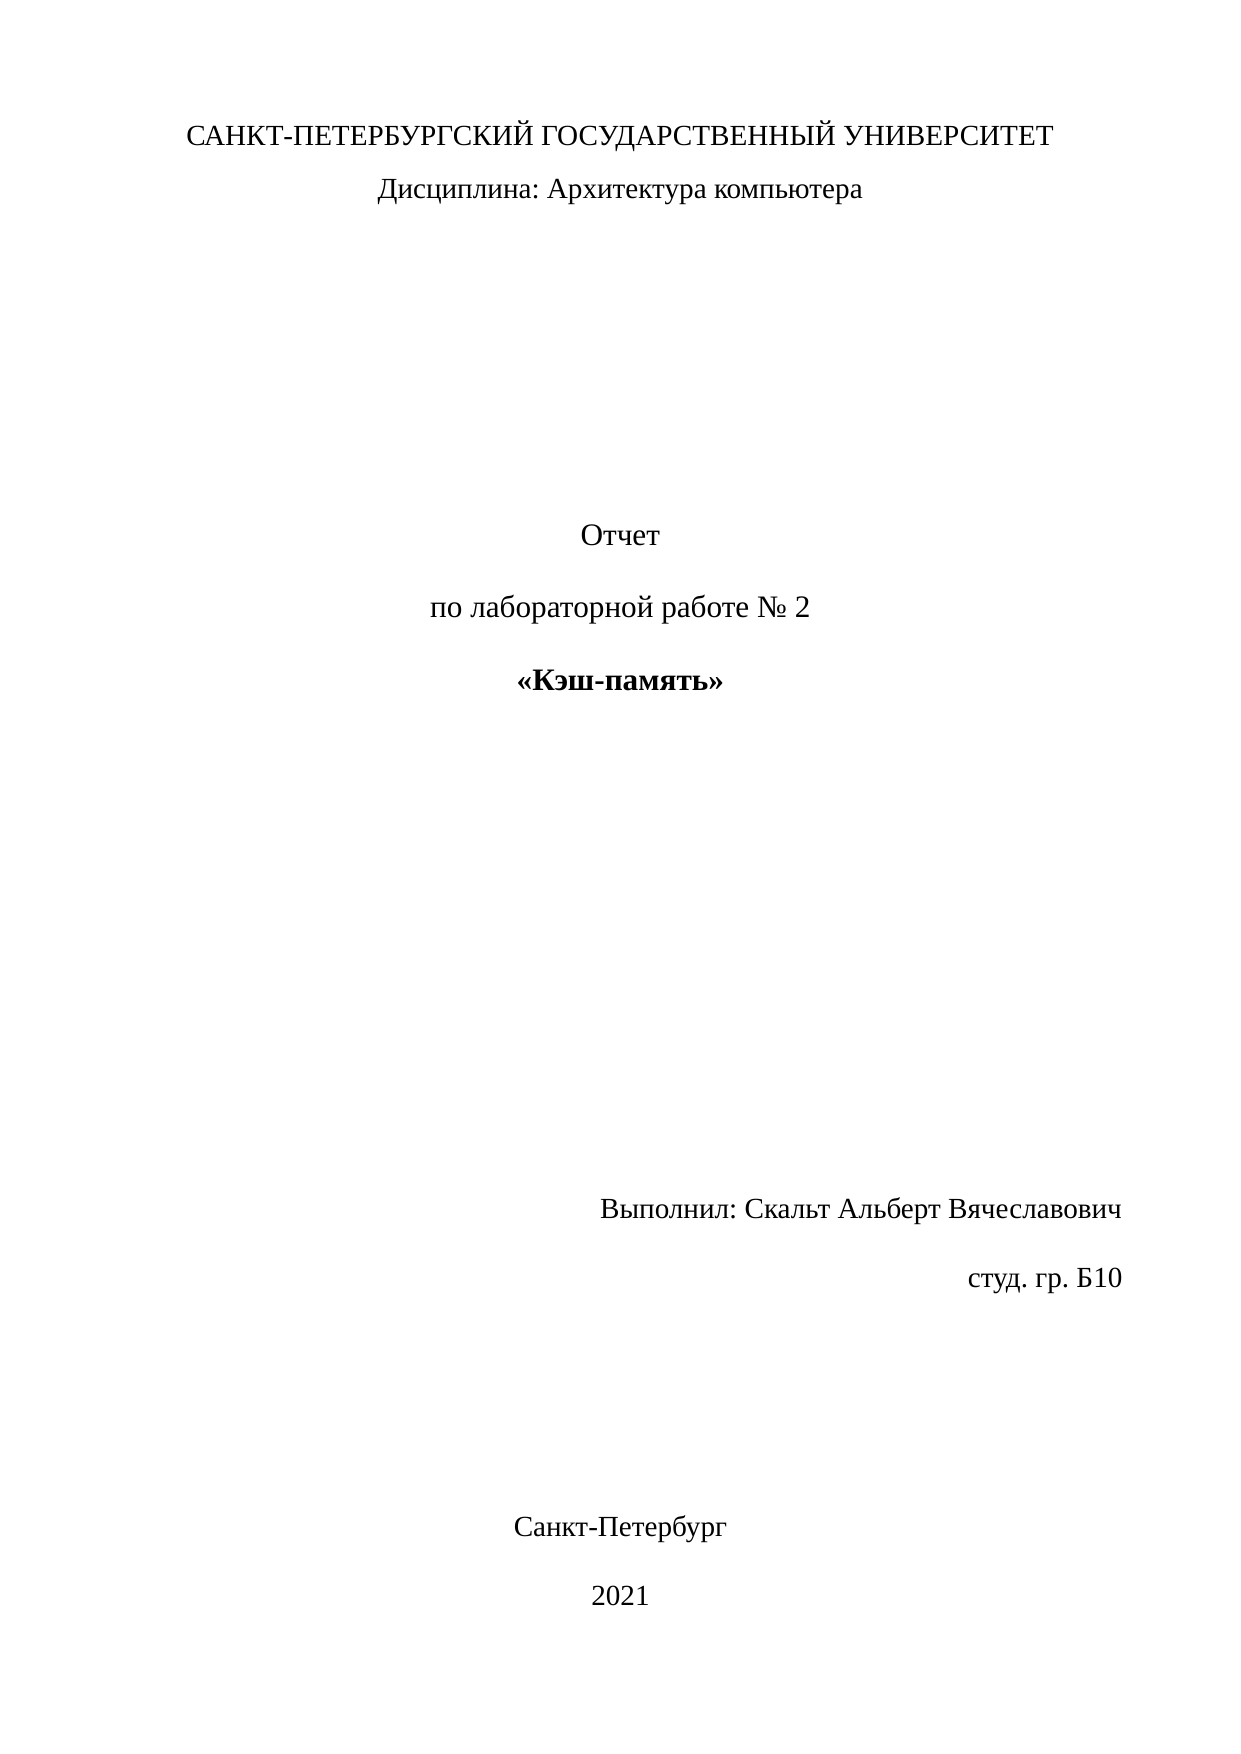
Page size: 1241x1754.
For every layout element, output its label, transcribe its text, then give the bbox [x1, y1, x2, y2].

text студ. гр. Б10 [118, 1260, 1122, 1294]
text Дисциплина: Архитектура компьютера [118, 171, 1122, 205]
text Отчет [118, 516, 1122, 552]
text Выполнил: Скальт Альберт Вячеславович [118, 1191, 1122, 1225]
text по лабораторной работе № 2 [118, 589, 1122, 625]
text САНКТ-ПЕТЕРБУРГСКИЙ ГОСУДАРСТВЕННЫЙ УНИВЕРСИТЕТ [118, 118, 1122, 152]
text Санкт-Петербург [118, 1454, 1122, 1542]
text «Кэш-память» [118, 661, 1122, 697]
text 2021 [118, 1578, 1122, 1611]
